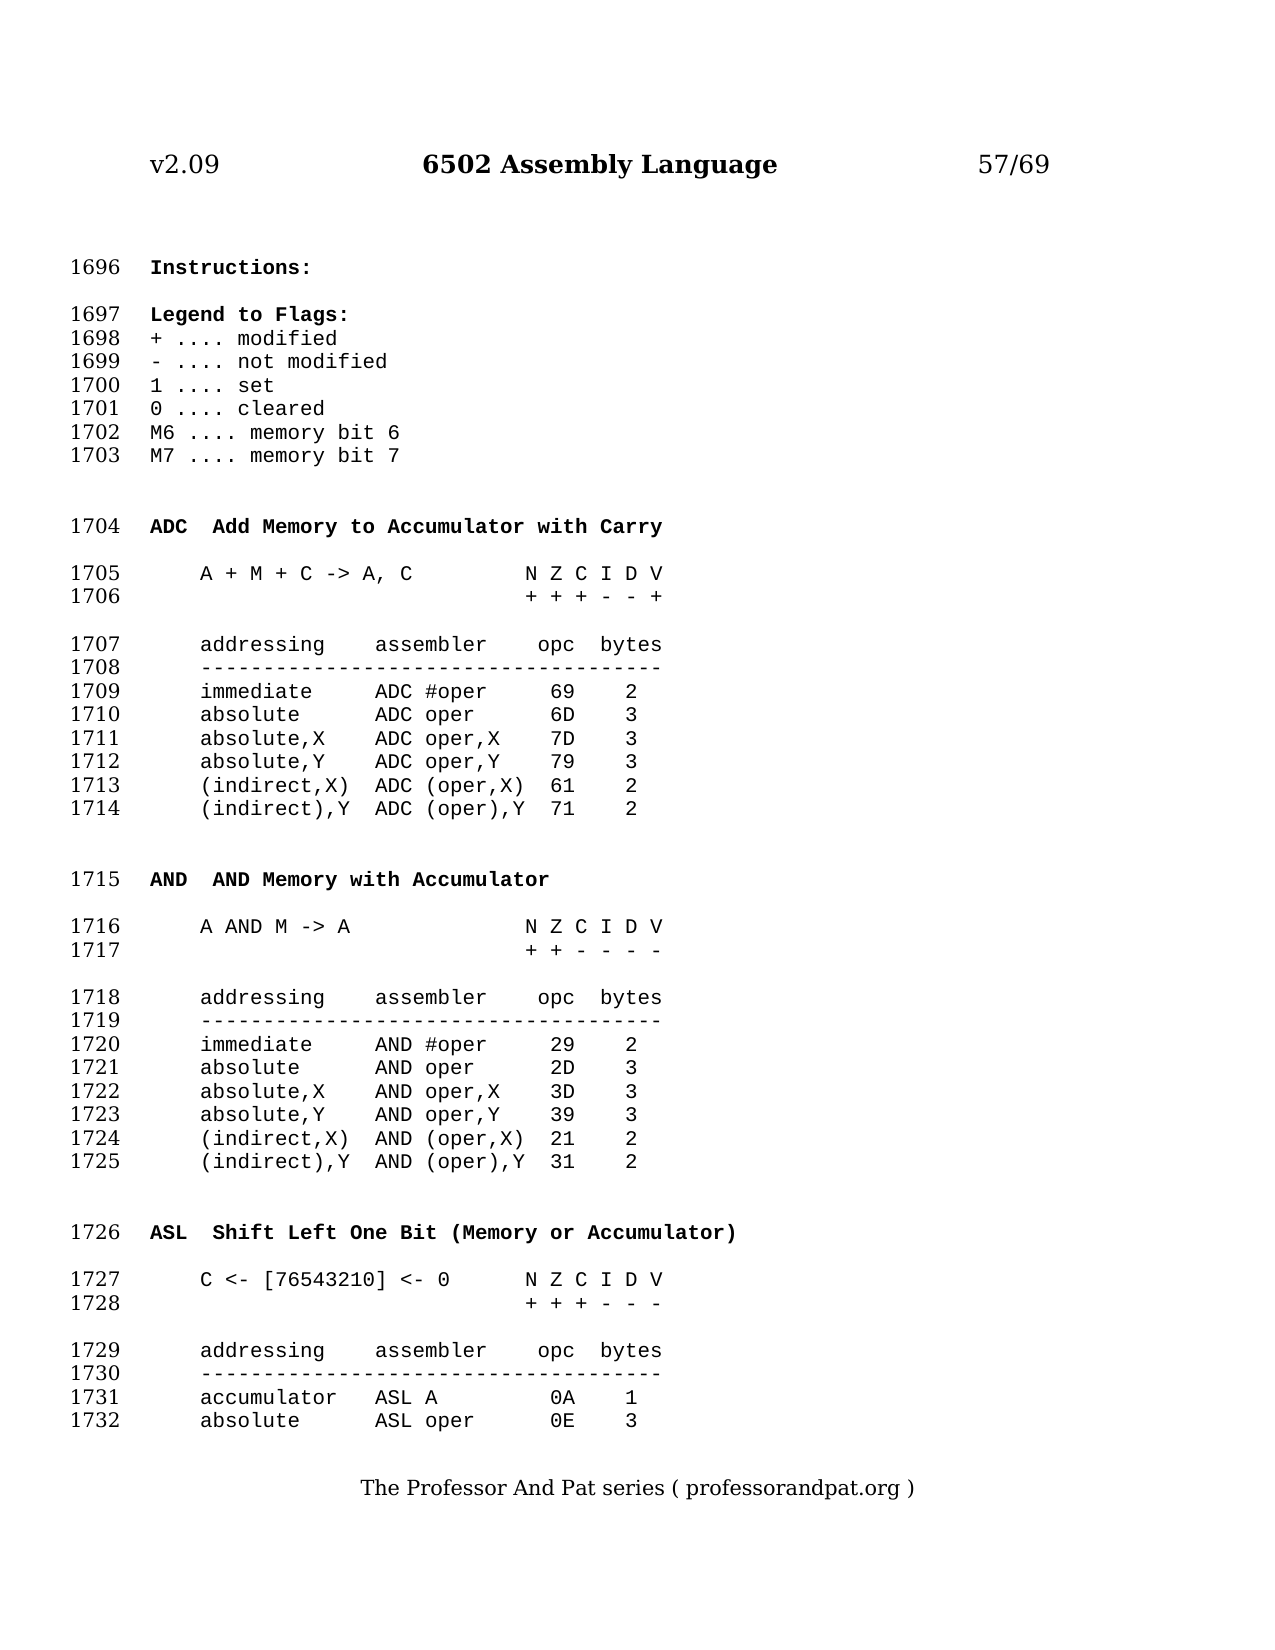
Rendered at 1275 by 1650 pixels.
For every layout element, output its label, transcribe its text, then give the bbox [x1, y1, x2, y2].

text ------------------------------------- [150, 1363, 1125, 1387]
text A + M + C -> A, C N Z C I D V [150, 563, 1125, 587]
text ADC Add Memory to Accumulator with Carry [150, 516, 1125, 539]
text Instructions: [150, 257, 1125, 281]
text absolute ASL oper 0E 3 [150, 1411, 1125, 1434]
text A AND M -> A N Z C I D V [150, 916, 1125, 940]
text ASL Shift Left One Bit (Memory or Accumulator) [150, 1222, 1125, 1246]
text 0 .... cleared [150, 398, 1125, 422]
text M6 .... memory bit 6 [150, 422, 1125, 445]
text (indirect),Y AND (oper),Y 31 2 [150, 1152, 1125, 1175]
text immediate ADC #oper 69 2 [150, 681, 1125, 704]
text - .... not modified [150, 351, 1125, 375]
text + + - - - - [150, 940, 1125, 963]
text + + + - - + [150, 587, 1125, 610]
text immediate AND #oper 29 2 [150, 1034, 1125, 1057]
text (indirect),Y ADC (oper),Y 71 2 [150, 798, 1125, 822]
text absolute,X ADC oper,X 7D 3 [150, 728, 1125, 751]
text Legend to Flags: [150, 304, 1125, 328]
text (indirect,X) AND (oper,X) 21 2 [150, 1128, 1125, 1152]
text absolute ADC oper 6D 3 [150, 704, 1125, 728]
text ------------------------------------- [150, 657, 1125, 681]
text 1 .... set [150, 375, 1125, 398]
text absolute,Y ADC oper,Y 79 3 [150, 751, 1125, 775]
text + + + - - - [150, 1293, 1125, 1316]
text accumulator ASL A 0A 1 [150, 1387, 1125, 1411]
text addressing assembler opc bytes [150, 634, 1125, 657]
text absolute,Y AND oper,Y 39 3 [150, 1104, 1125, 1128]
text C <- [76543210] <- 0 N Z C I D V [150, 1269, 1125, 1293]
text AND AND Memory with Accumulator [150, 869, 1125, 893]
text addressing assembler opc bytes [150, 1340, 1125, 1363]
text (indirect,X) ADC (oper,X) 61 2 [150, 775, 1125, 798]
text M7 .... memory bit 7 [150, 445, 1125, 469]
text addressing assembler opc bytes [150, 987, 1125, 1010]
text absolute,X AND oper,X 3D 3 [150, 1081, 1125, 1104]
text ------------------------------------- [150, 1010, 1125, 1034]
text + .... modified [150, 328, 1125, 351]
text absolute AND oper 2D 3 [150, 1057, 1125, 1081]
